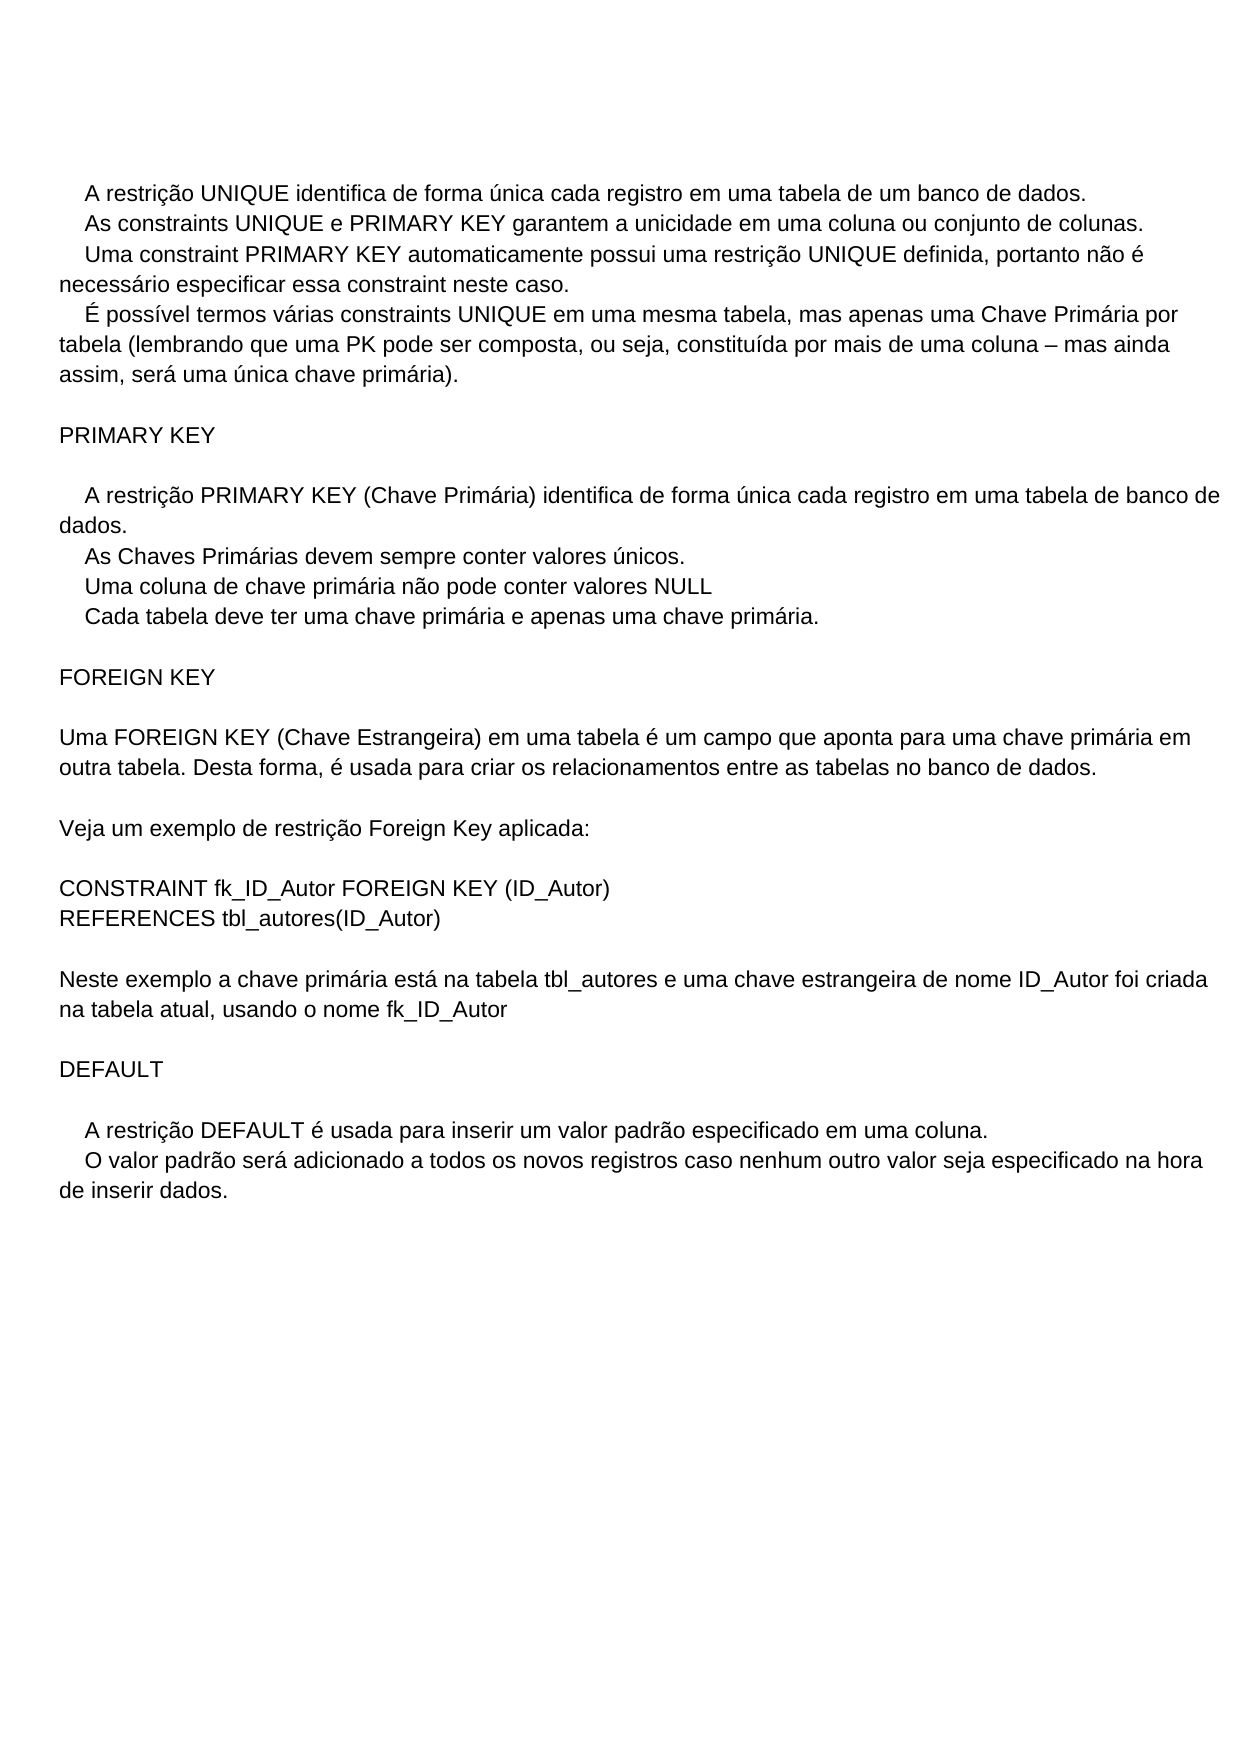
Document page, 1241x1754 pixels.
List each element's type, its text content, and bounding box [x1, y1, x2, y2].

text As constraints UNIQUE e PRIMARY KEY garantem a unicidade em uma coluna ou conjunto de colunas. [59, 210, 1232, 237]
text A restrição UNIQUE identifica de forma única cada registro em uma tabela de um banco de dados. [59, 180, 1232, 207]
text PRIMARY KEY [59, 422, 1232, 448]
text DEFAULT [59, 1056, 1232, 1083]
text REFERENCES tbl_autores(ID_Autor) [59, 905, 1232, 932]
text Uma FOREIGN KEY (Chave Estrangeira) em uma tabela é um campo que aponta para uma chave primária em outra tabela. Desta forma, é usada para criar os relacionamentos entre as tabelas no banco de dados. [59, 724, 1232, 781]
text A restrição DEFAULT é usada para inserir um valor padrão especificado em uma coluna. [59, 1117, 1232, 1143]
text Cada tabela deve ter uma chave primária e apenas uma chave primária. [59, 603, 1232, 629]
text Veja um exemplo de restrição Foreign Key aplicada: [59, 814, 1232, 841]
text Uma constraint PRIMARY KEY automaticamente possui uma restrição UNIQUE definida, portanto não é necessário especificar essa constraint neste caso. [59, 241, 1232, 297]
text CONSTRAINT fk_ID_Autor FOREIGN KEY (ID_Autor) [59, 875, 1232, 901]
text A restrição PRIMARY KEY (Chave Primária) identifica de forma única cada registro em uma tabela de banco de dados. [59, 482, 1232, 539]
text É possível termos várias constraints UNIQUE em uma mesma tabela, mas apenas uma Chave Primária por tabela (lembrando que uma PK pode ser composta, ou seja, constituída por mais de uma coluna – mas ainda assim, será uma única chave primária). [59, 301, 1232, 388]
text Uma coluna de chave primária não pode conter valores NULL [59, 573, 1232, 599]
text O valor padrão será adicionado a todos os novos registros caso nenhum outro valor seja especificado na hora de inserir dados. [59, 1147, 1232, 1203]
text Neste exemplo a chave primária está na tabela tbl_autores e uma chave estrangeira de nome ID_Autor foi criada na tabela atual, usando o nome fk_ID_Autor [59, 966, 1232, 1022]
text FOREIGN KEY [59, 663, 1232, 690]
text As Chaves Primárias devem sempre conter valores únicos. [59, 543, 1232, 569]
